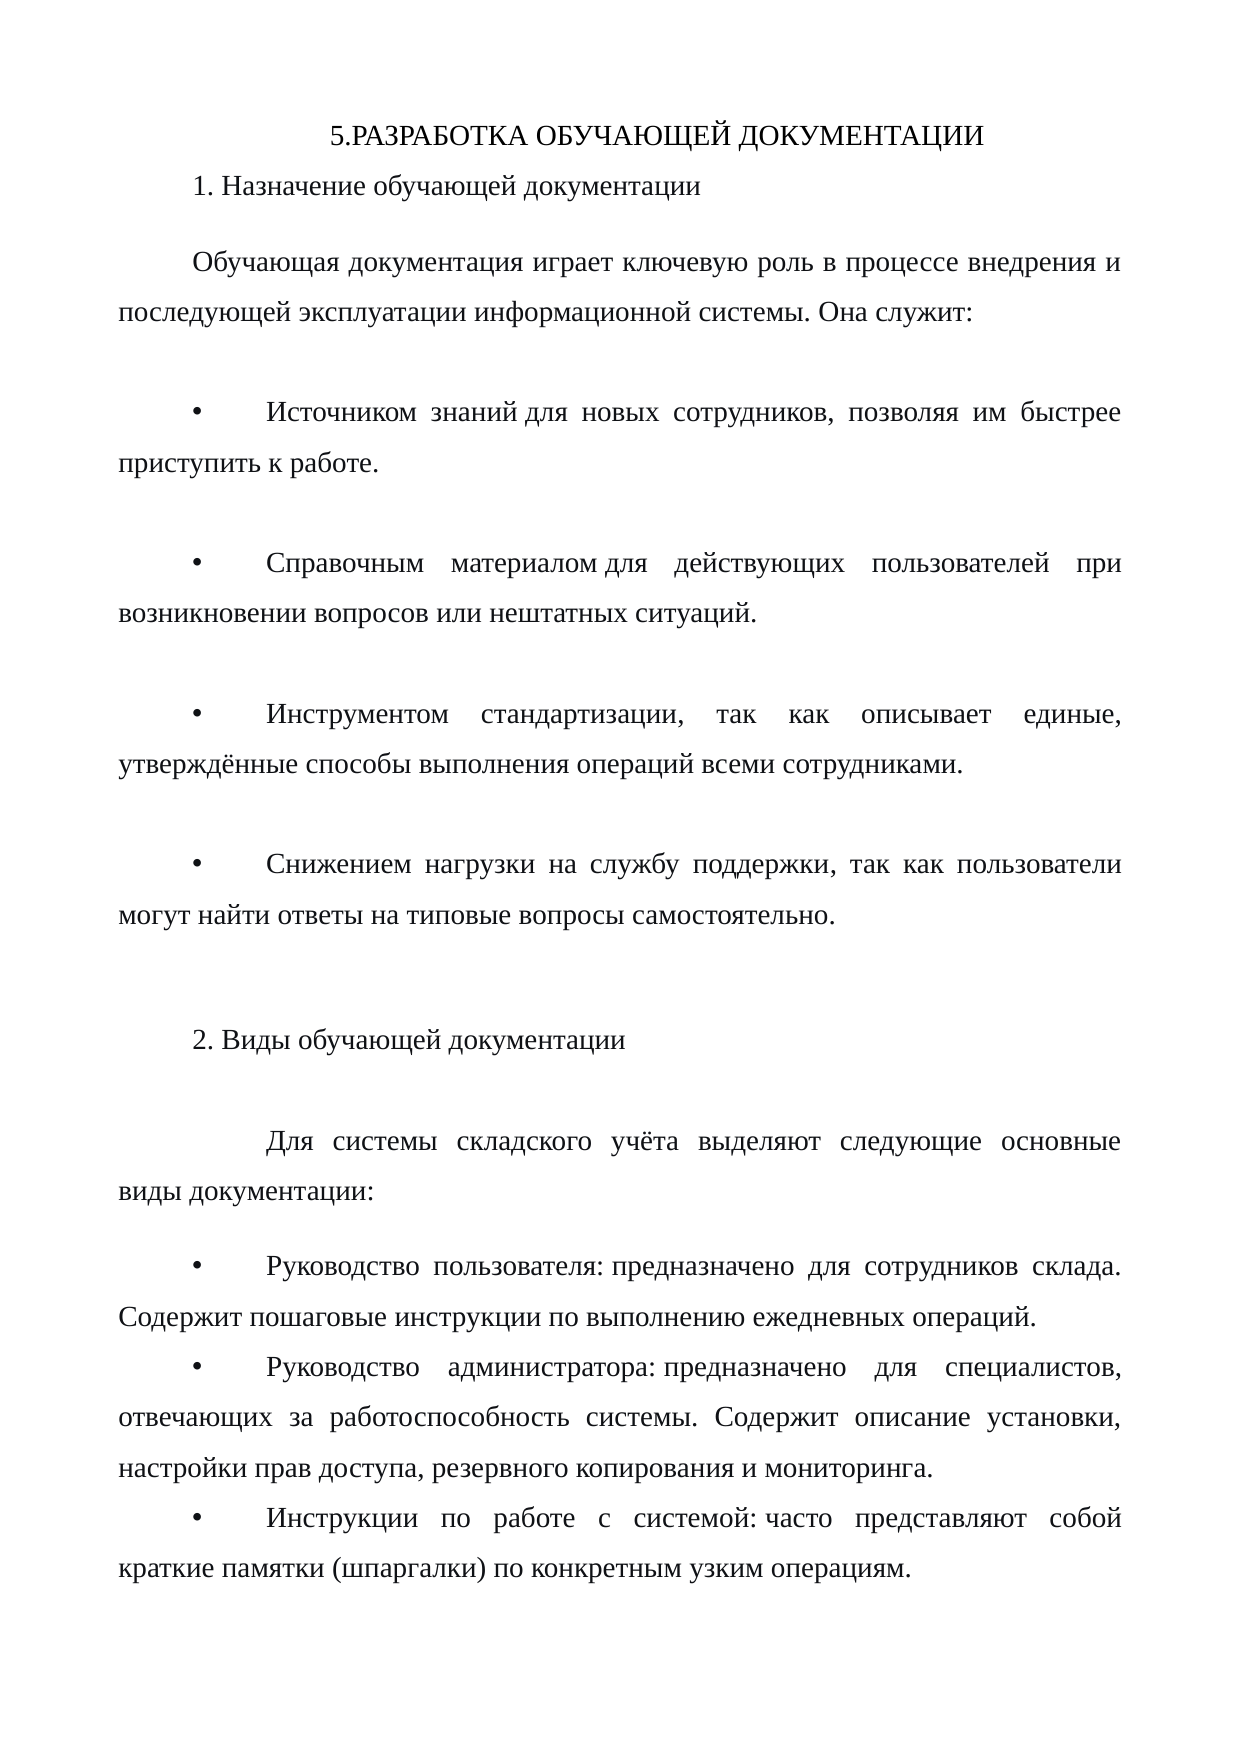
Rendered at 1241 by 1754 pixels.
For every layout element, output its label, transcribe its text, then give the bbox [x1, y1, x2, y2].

text 5.РАЗРАБОТКА ОБУЧАЮЩЕЙ ДОКУМЕНТАЦИИ [118, 118, 1122, 152]
list Инструментом стандартизации, так как описывает единые, утверждённые способы выполнения операций всеми сотрудниками. [118, 696, 1122, 780]
list Руководство пользователя: предназначено для сотрудников склада. Содержит пошаговые инструкции по выполнению ежедневных операций. [118, 1248, 1122, 1332]
text Для системы складского учёта выделяют следующие основные виды документации: [118, 1123, 1122, 1206]
list Инструкции по работе с системой: часто представляют собой краткие памятки (шпаргалки) по конкретным узким операциям. [118, 1500, 1122, 1584]
text 1. Назначение обучающей документации [118, 168, 1122, 202]
list Снижением нагрузки на службу поддержки, так как пользователи могут найти ответы на типовые вопросы самостоятельно. [118, 847, 1122, 931]
text Обучающая документация играет ключевую роль в процессе внедрения и последующей эксплуатации информационной системы. Она служит: [118, 244, 1122, 328]
list Руководство администратора: предназначено для специалистов, отвечающих за работоспособность системы. Содержит описание установки, настройки прав доступа, резервного копирования и мониторинга. [118, 1349, 1122, 1483]
list Справочным материалом для действующих пользователей при возникновении вопросов или нештатных ситуаций. [118, 545, 1122, 629]
list Источником знаний для новых сотрудников, позволяя им быстрее приступить к работе. [118, 394, 1122, 478]
subtitle 2. Виды обучающей документации [118, 1022, 1122, 1056]
